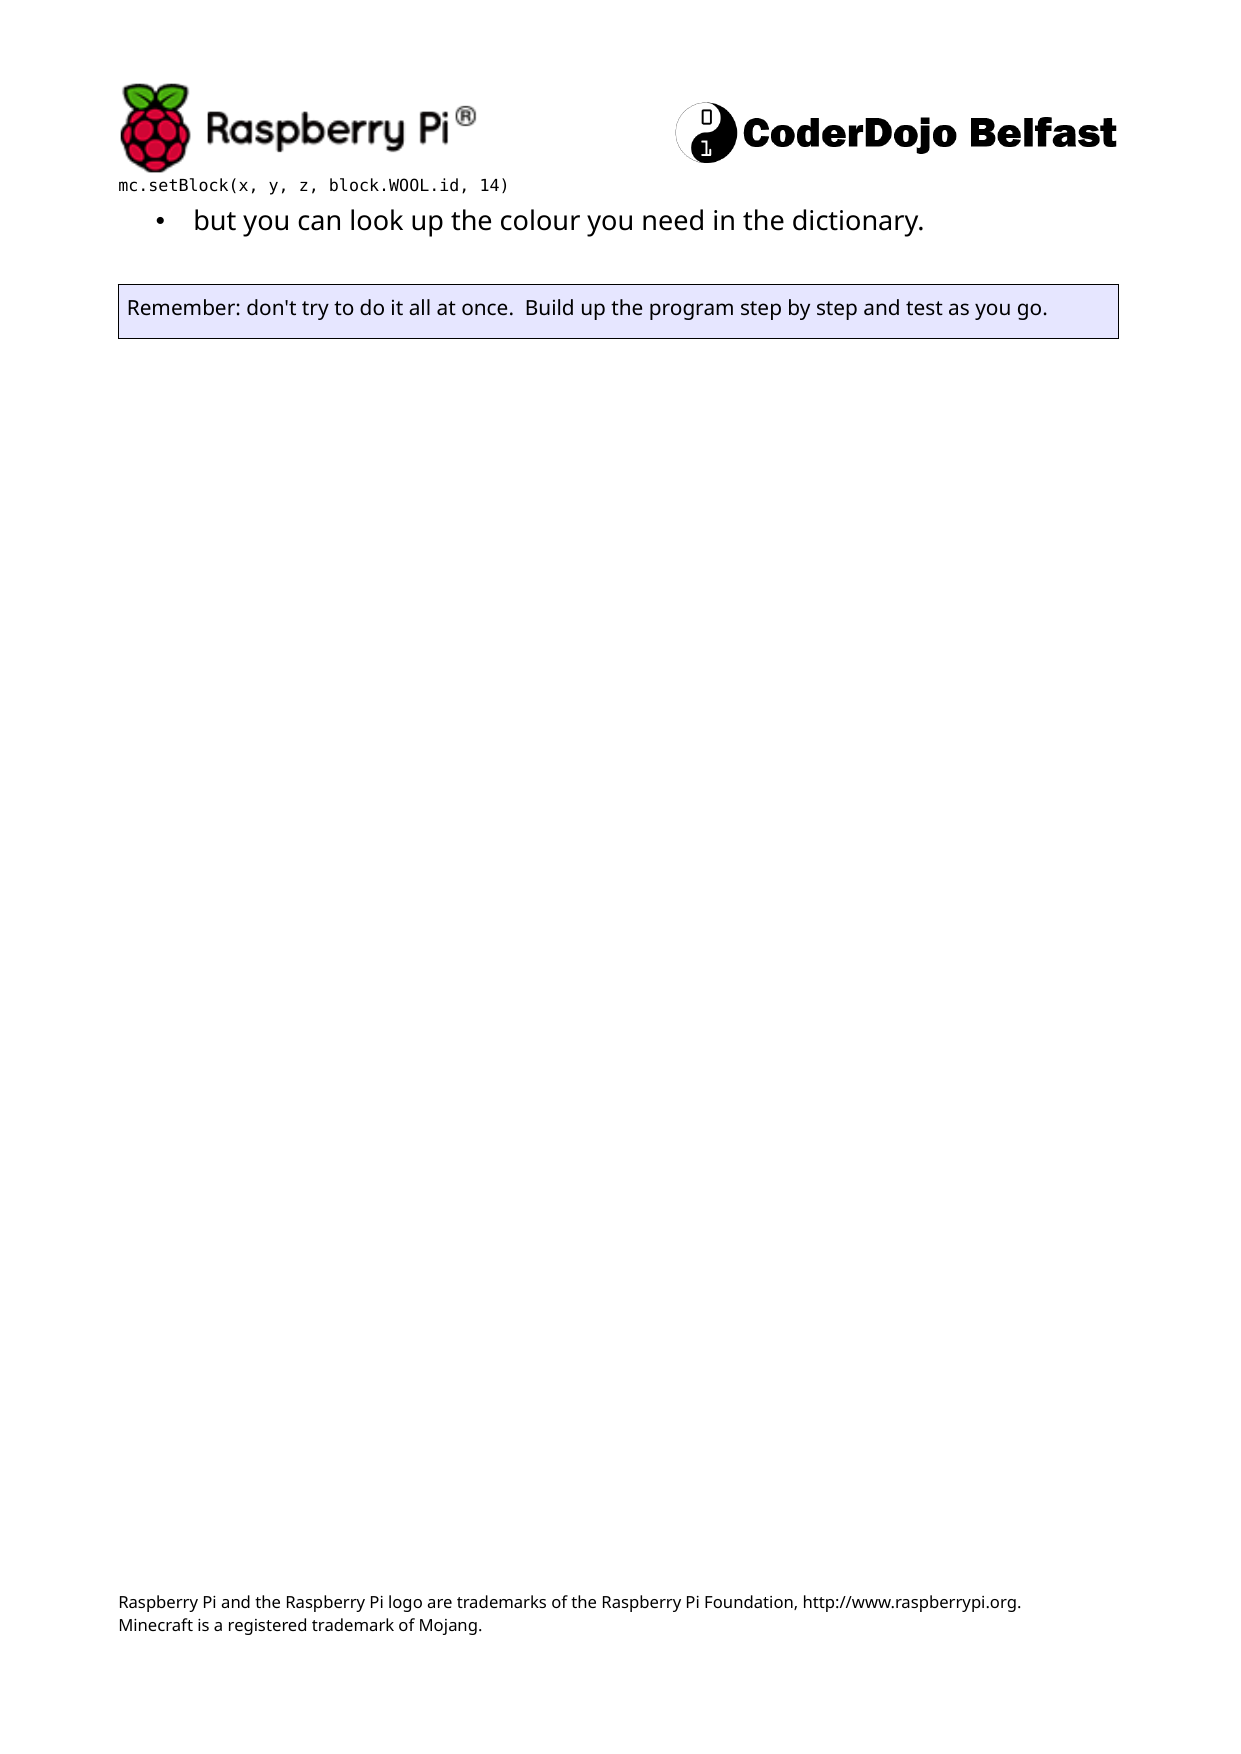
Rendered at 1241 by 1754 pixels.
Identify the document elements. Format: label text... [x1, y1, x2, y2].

list but you can look up the colour you need in the dictionary. [156, 202, 1122, 238]
text Remember: don't try to do it all at once. Build up the program step by step and test as you go. [127, 293, 1109, 321]
picture [672, 100, 1125, 166]
text mc.setBlock(x, y, z, block.WOOL.id, 14) [118, 176, 1122, 196]
picture [119, 82, 478, 175]
